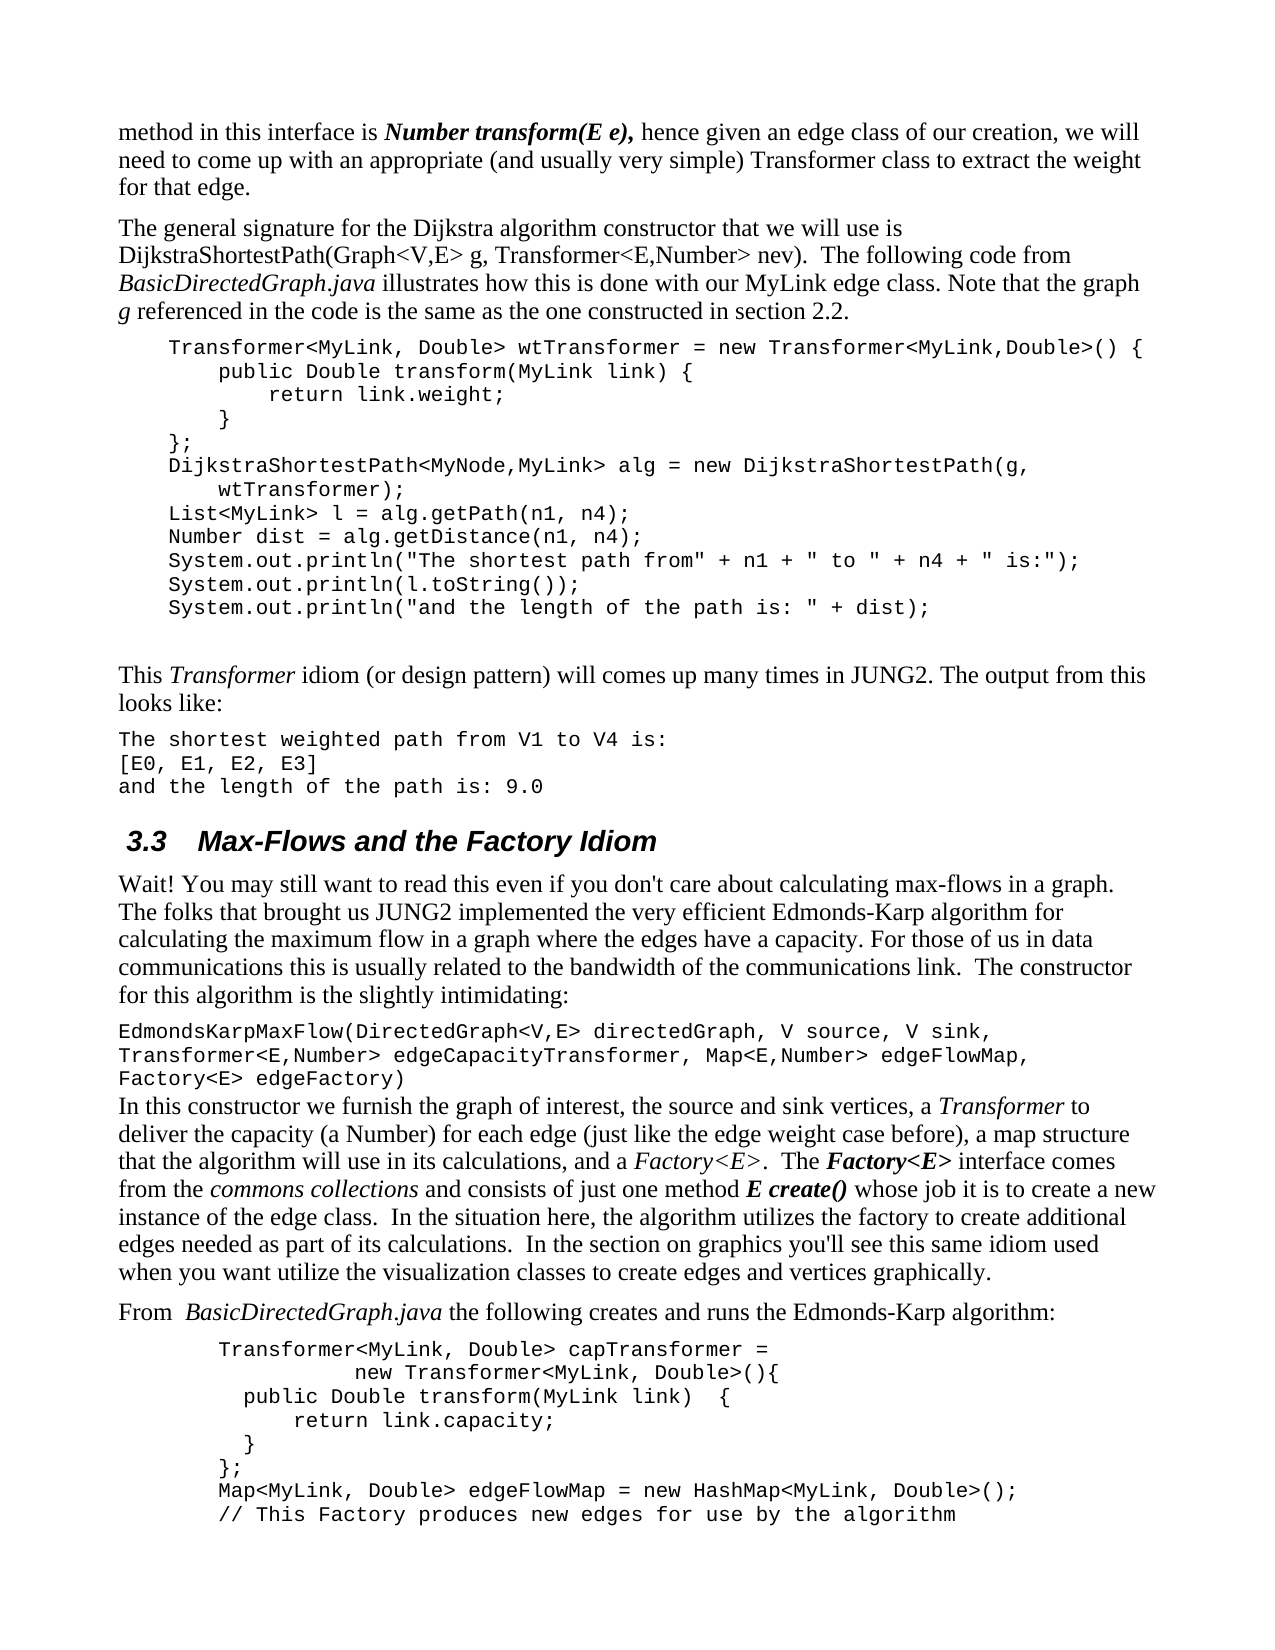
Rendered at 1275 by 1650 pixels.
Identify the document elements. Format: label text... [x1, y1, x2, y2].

subtitle Max-Flows and the Factory Idiom [118, 825, 1157, 857]
text Wait! You may still want to read this even if you don't care about calculating max-flows in a graph. The folks that brought us JUNG2 implemented the very efficient Edmonds-Karp algorithm for calculating the maximum flow in a graph where the edges have a capacity. For those of us in data communications this is usually related to the bandwidth of the communications link. The constructor for this algorithm is the slightly intimidating: [118, 870, 1157, 1008]
text }; [118, 432, 1157, 455]
text method in this interface is Number transform(E e), hence given an edge class of our creation, we will need to come up with an appropriate (and usually very simple) Transformer class to extract the weight for that edge. [118, 118, 1157, 201]
text EdmondsKarpMaxFlow(DirectedGraph<V,E> directedGraph, V source, V sink, Transformer<E,Number> edgeCapacityTransformer, Map<E,Number> edgeFlowMap, Factory<E> edgeFactory) [118, 1021, 1157, 1092]
text This Transformer idiom (or design pattern) will comes up many times in JUNG2. The output from this looks like: [118, 661, 1157, 716]
text The general signature for the Dijkstra algorithm constructor that we will use is DijkstraShortestPath(Graph<V,E> g, Transformer<E,Number> nev). The following code from BasicDirectedGraph.java illustrates how this is done with our MyLink edge class. Note that the graph g referenced in the code is the same as the one constructed in section 2.2. [118, 214, 1157, 324]
text Transformer<MyLink, Double> wtTransformer = new Transformer<MyLink,Double>() { [118, 337, 1157, 361]
text List<MyLink> l = alg.getPath(n1, n4); [118, 503, 1157, 526]
text new Transformer<MyLink, Double>(){ [118, 1362, 1157, 1386]
text and the length of the path is: 9.0 [118, 776, 1157, 800]
text System.out.println(l.toString()); [118, 573, 1157, 597]
text The shortest weighted path from V1 to V4 is: [118, 729, 1157, 753]
text Map<MyLink, Double> edgeFlowMap = new HashMap<MyLink, Double>(); [118, 1481, 1157, 1504]
text public Double transform(MyLink link) { [118, 1386, 1157, 1409]
text DijkstraShortestPath<MyNode,MyLink> alg = new DijkstraShortestPath(g, [118, 455, 1157, 479]
text System.out.println("The shortest path from" + n1 + " to " + n4 + " is:"); [118, 550, 1157, 573]
text System.out.println("and the length of the path is: " + dist); [118, 597, 1157, 621]
text Number dist = alg.getDistance(n1, n4); [118, 526, 1157, 550]
text public Double transform(MyLink link) { [118, 361, 1157, 384]
text return link.capacity; [118, 1409, 1157, 1433]
text } [118, 1433, 1157, 1457]
text } [118, 408, 1157, 432]
text wtTransformer); [118, 479, 1157, 503]
text return link.weight; [118, 384, 1157, 408]
text From BasicDirectedGraph.java the following creates and runs the Edmonds-Karp algorithm: [118, 1298, 1157, 1326]
text In this constructor we furnish the graph of interest, the source and sink vertices, a Transformer to deliver the capacity (a Number) for each edge (just like the edge weight case before), a map structure that the algorithm will use in its calculations, and a Factory<E>. The Factory<E> interface comes from the commons collections and consists of just one method E create() whose job it is to create a new instance of the edge class. In the situation here, the algorithm utilizes the factory to create additional edges needed as part of its calculations. In the section on graphics you'll see this same idiom used when you want utilize the visualization classes to create edges and vertices graphically. [118, 1092, 1157, 1286]
text [E0, E1, E2, E3] [118, 753, 1157, 776]
text Transformer<MyLink, Double> capTransformer = [118, 1339, 1157, 1362]
text }; [118, 1457, 1157, 1481]
text // This Factory produces new edges for use by the algorithm [118, 1504, 1157, 1528]
